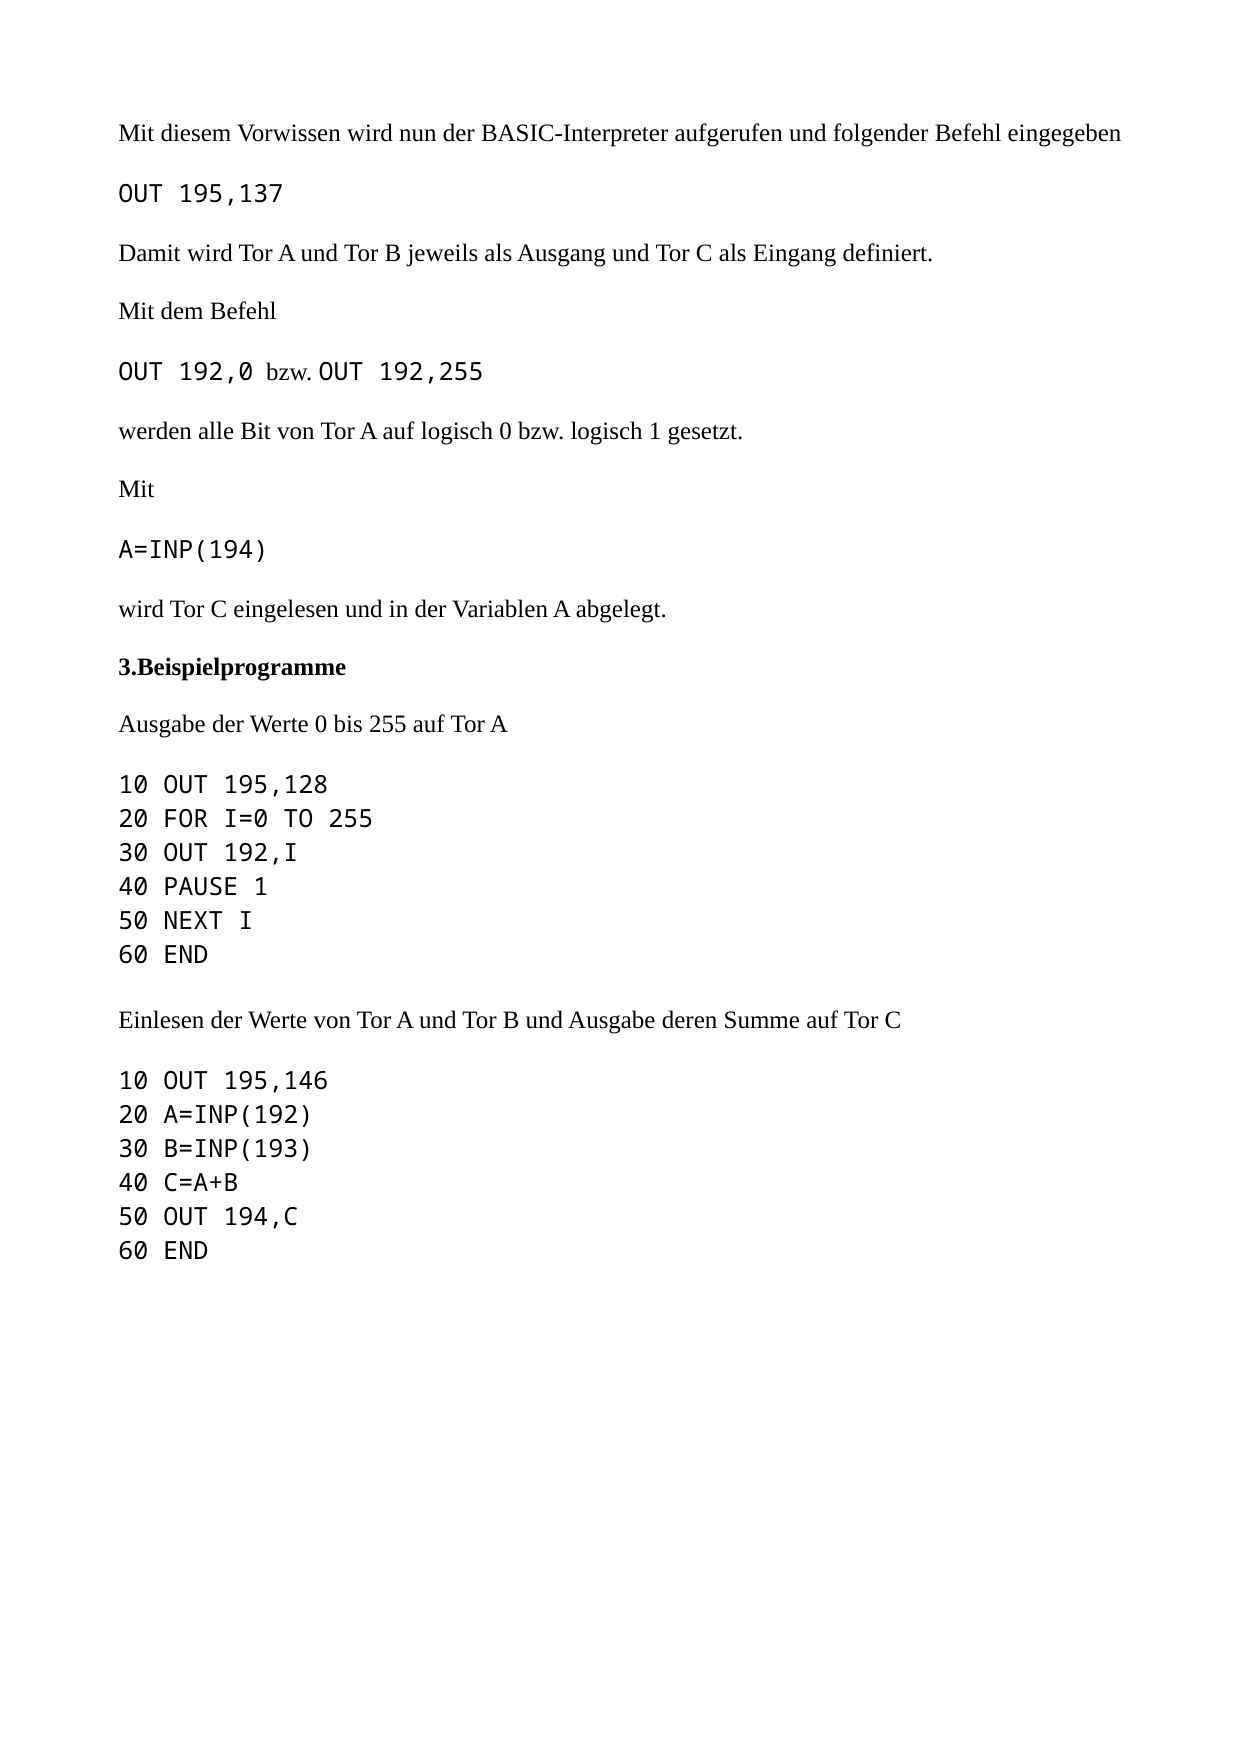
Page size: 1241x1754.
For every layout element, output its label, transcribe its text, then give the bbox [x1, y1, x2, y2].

text Mit diesem Vorwissen wird nun der BASIC-Interpreter aufgerufen und folgender Befehl eingegeben [118, 118, 1122, 147]
text 10 OUT 195,146 [118, 1062, 1122, 1097]
text OUT 195,137 [118, 176, 1122, 210]
text Mit dem Befehl [118, 296, 1122, 325]
text 3.Beispielprogramme [118, 652, 1122, 680]
text 30 OUT 192,I [118, 835, 1122, 869]
text Damit wird Tor A und Tor B jeweils als Ausgang und Tor C als Eingang definiert. [118, 238, 1122, 267]
text 20 A=INP(192) [118, 1097, 1122, 1131]
text 40 PAUSE 1 [118, 869, 1122, 903]
text Ausgabe der Werte 0 bis 255 auf Tor A [118, 709, 1122, 738]
text 40 C=A+B [118, 1165, 1122, 1199]
text 20 FOR I=0 TO 255 [118, 801, 1122, 835]
text wird Tor C eingelesen und in der Variablen A abgelegt. [118, 594, 1122, 623]
text Mit [118, 474, 1122, 502]
text OUT 192,0 bzw. OUT 192,255 [118, 353, 1122, 387]
text werden alle Bit von Tor A auf logisch 0 bzw. logisch 1 gesetzt. [118, 416, 1122, 445]
text 50 OUT 194,C [118, 1199, 1122, 1233]
text 10 OUT 195,128 [118, 767, 1122, 801]
text 60 END [118, 937, 1122, 971]
text A=INP(194) [118, 531, 1122, 565]
text Einlesen der Werte von Tor A und Tor B und Ausgabe deren Summe auf Tor C [118, 1005, 1122, 1034]
text 50 NEXT I [118, 903, 1122, 937]
text 30 B=INP(193) [118, 1131, 1122, 1165]
text 60 END [118, 1233, 1122, 1267]
